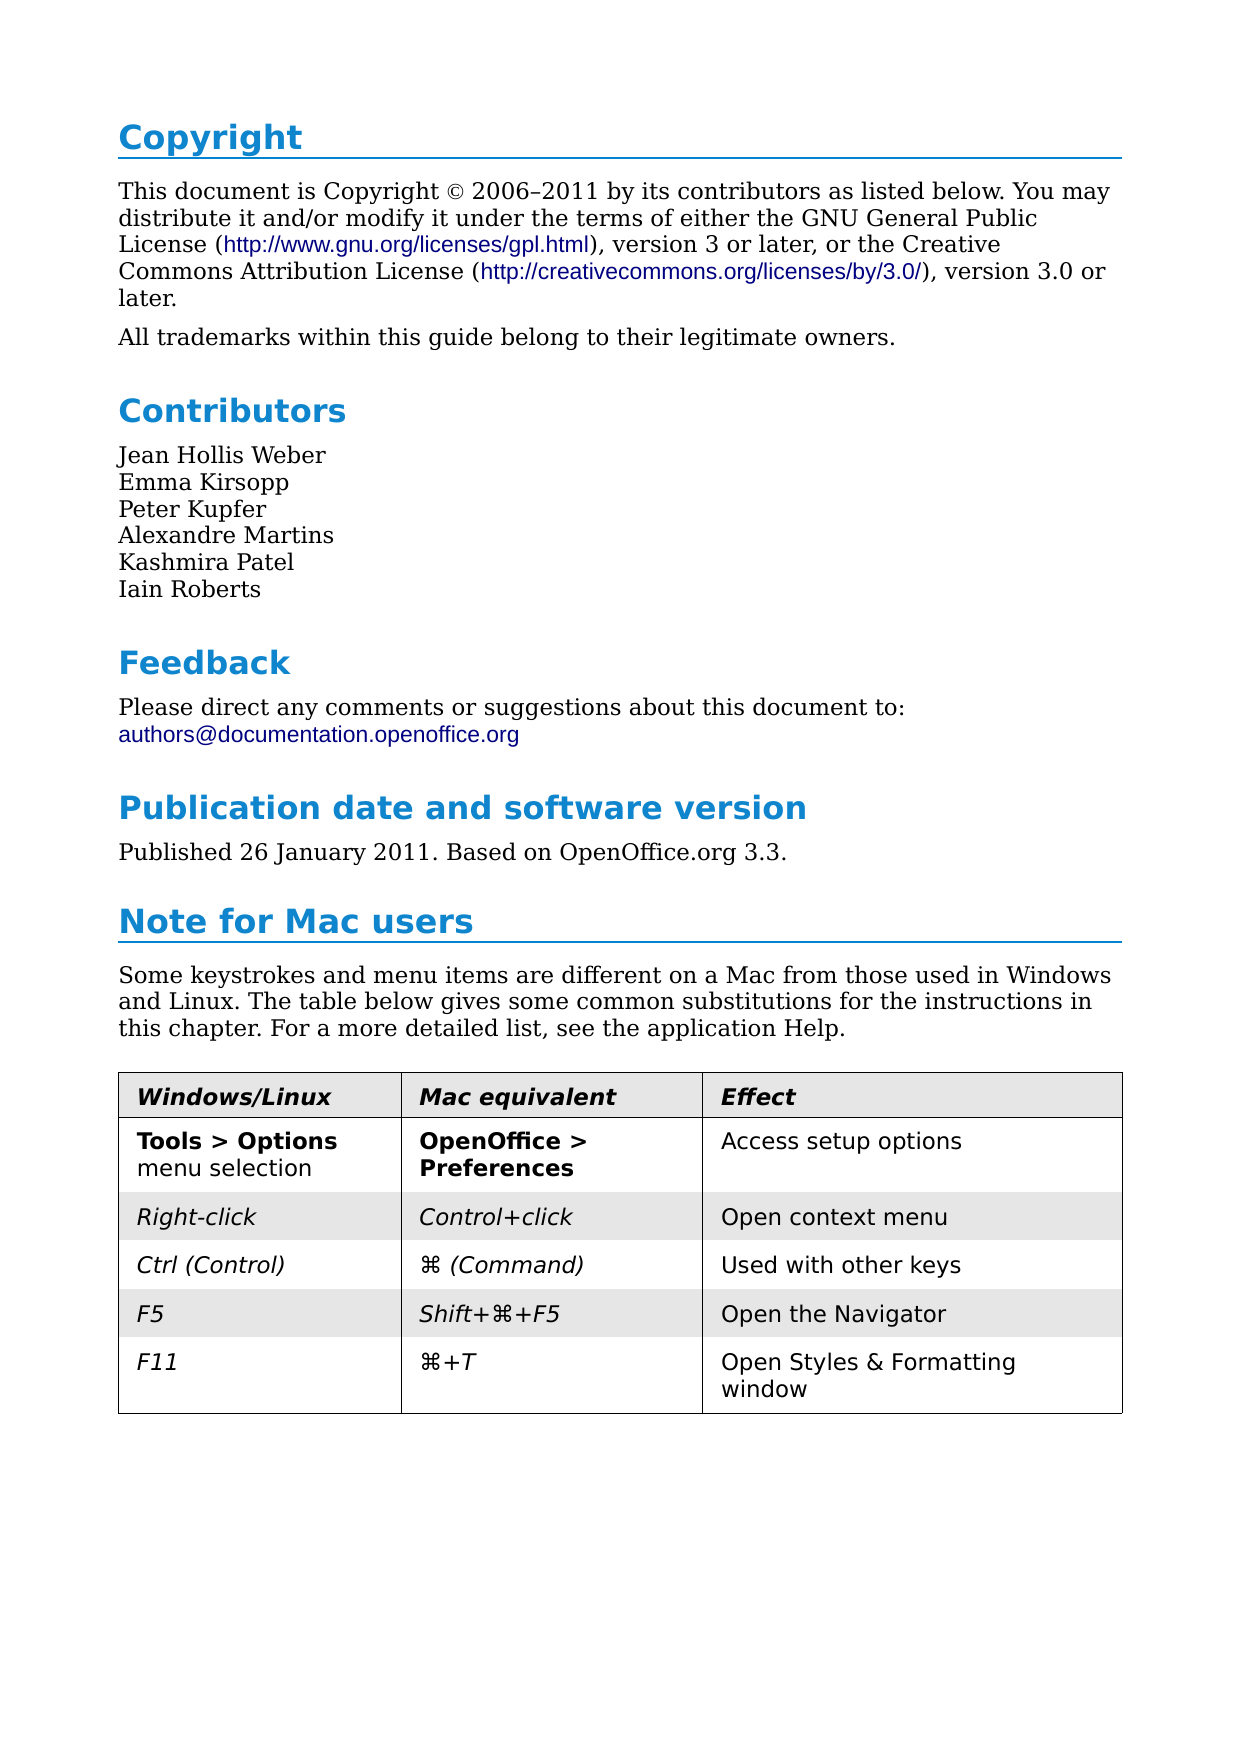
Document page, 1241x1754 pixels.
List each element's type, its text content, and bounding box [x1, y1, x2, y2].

table_cell Control+click [402, 1192, 702, 1240]
text Contributors [118, 393, 1122, 430]
table_cell Ctrl (Control) [119, 1240, 401, 1289]
table_header Windows/Linux [119, 1073, 401, 1117]
table_cell OpenOffice > Preferences [402, 1118, 702, 1192]
text Jean Hollis Weber Emma Kirsopp Peter Kupfer Alexandre Martins Kashmira Patel Iain Roberts [118, 443, 1122, 603]
table_cell Access setup options [703, 1118, 1122, 1192]
text All trademarks within this guide belong to their legitimate owners. [118, 324, 1122, 351]
table_cell z (Command) [402, 1240, 702, 1289]
table_cell Right-click [119, 1192, 401, 1240]
text Some keystrokes and menu items are different on a Mac from those used in Windows and Linux. The table below gives some common substitutions for the instructions in this chapter. For a more detailed list, see the application Help. [118, 962, 1122, 1042]
table_cell z+T [402, 1338, 702, 1413]
subtitle Note for Mac users [118, 902, 1122, 941]
table_cell Used with other keys [703, 1240, 1122, 1289]
text This document is Copyright © 2006–2011 by its contributors as listed below. You may distribute it and/or modify it under the terms of either the GNU General Public License (http://www.gnu.org/licenses/gpl.html), version 3 or later, or the Creative Commons Attribution License (http://creativecommons.org/licenses/by/3.0/), version 3.0 or later. [118, 178, 1122, 312]
text Publication date and software version [118, 789, 1122, 827]
table_cell Open Styles & Formatting window [703, 1338, 1122, 1413]
table_header Effect [703, 1073, 1122, 1117]
table_cell Open the Navigator [703, 1289, 1122, 1337]
text Published 26 January 2011. Based on OpenOffice.org 3.3. [118, 839, 1122, 866]
table_cell F5 [119, 1289, 401, 1337]
table_header Mac equivalent [402, 1073, 702, 1117]
text Please direct any comments or suggestions about this document to: authors@documentation.openoffice.org [118, 694, 1122, 747]
table_cell Open context menu [703, 1192, 1122, 1240]
table_cell F11 [119, 1338, 401, 1413]
table_cell Tools > Options menu selection [119, 1118, 401, 1192]
table_cell Shift+z+F5 [402, 1289, 702, 1337]
text Feedback [118, 645, 1122, 682]
subtitle Copyright [118, 118, 1122, 157]
